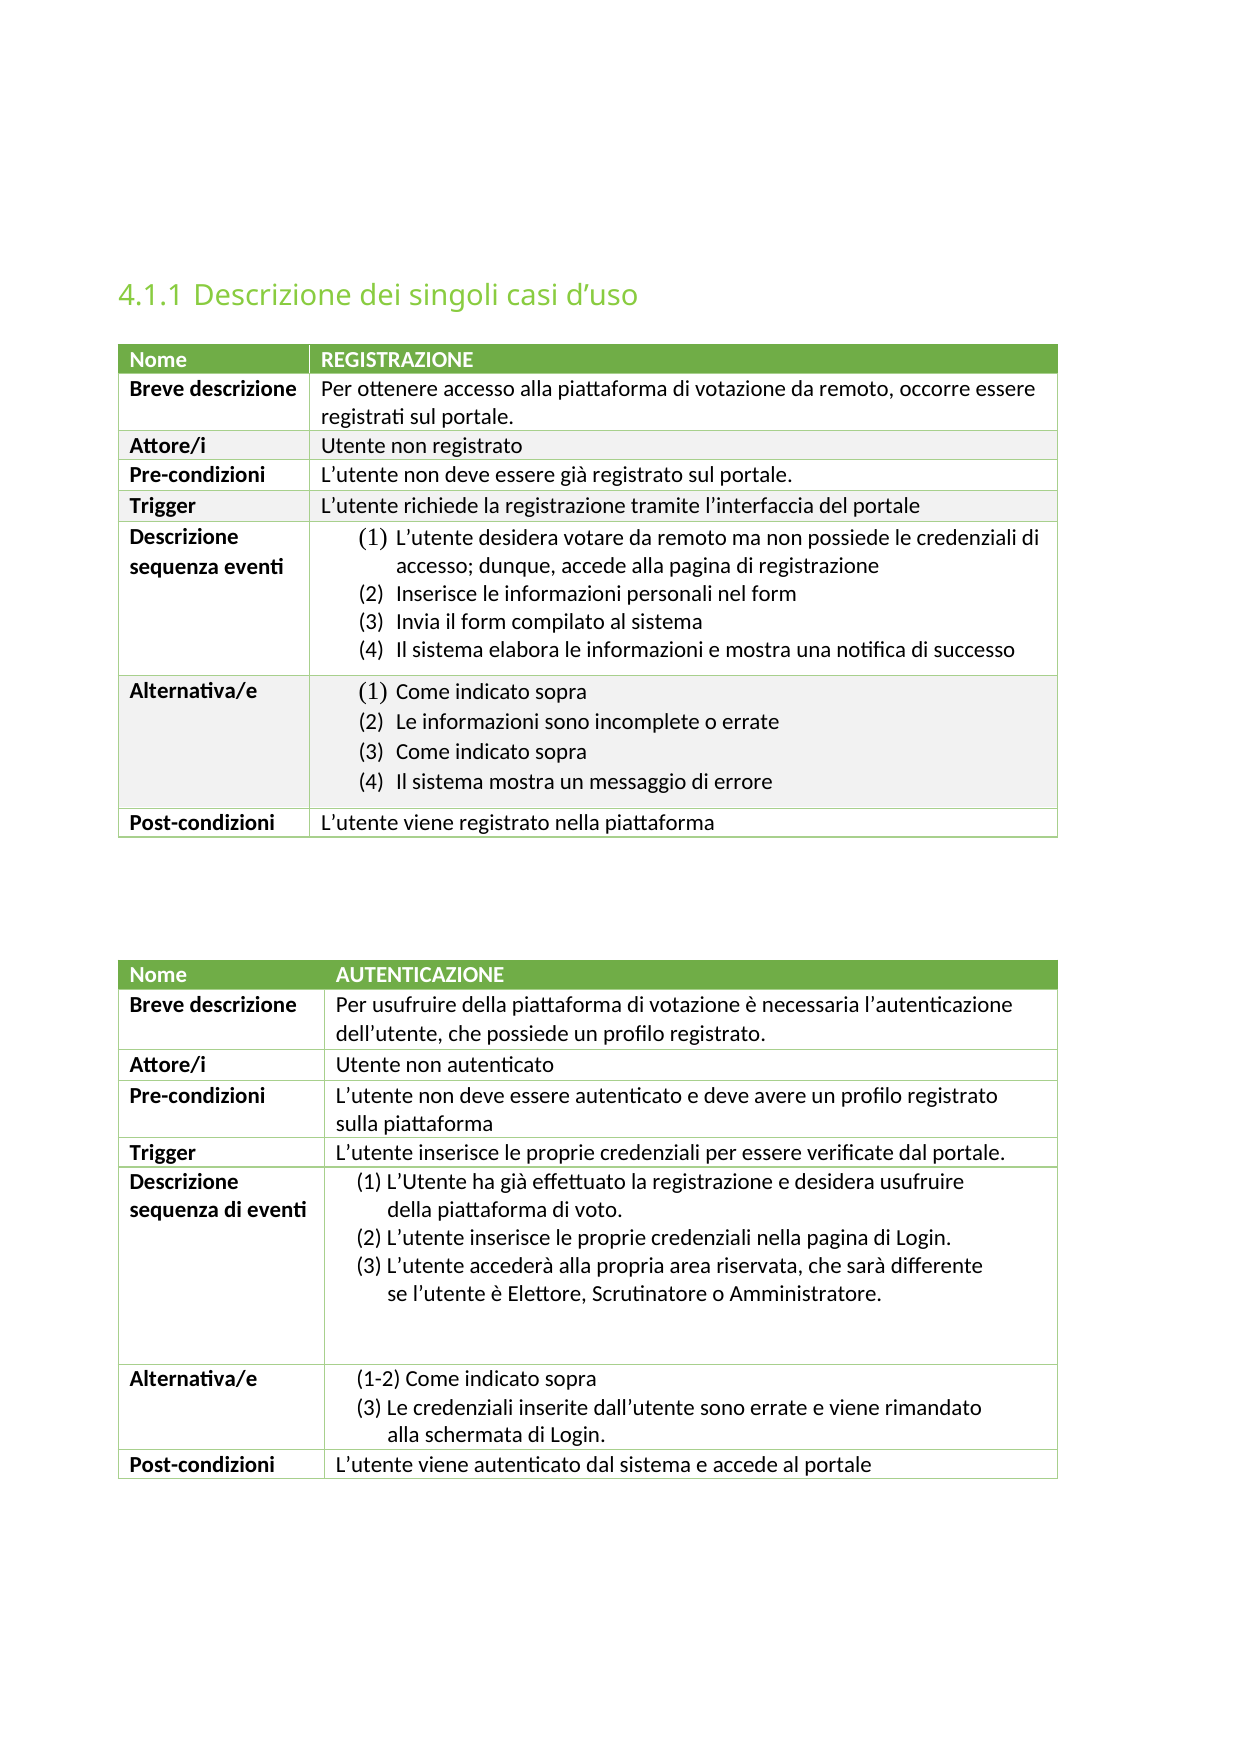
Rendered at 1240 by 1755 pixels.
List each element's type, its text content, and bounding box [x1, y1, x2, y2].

table_cell Descrizione sequenza di eventi [119, 1168, 324, 1363]
table_header Nome [119, 345, 309, 373]
table_cell L’utente non deve essere autenticato e deve avere un profilo registrato sulla piattaforma [325, 1081, 1057, 1137]
table_cell Alternativa/e [119, 676, 309, 807]
table_cell Post-condizioni [119, 809, 309, 836]
table_cell Utente non registrato [310, 431, 1057, 459]
table_cell L’utente non deve essere già registrato sul portale. [310, 460, 1057, 490]
subtitle Descrizione dei singoli casi d’uso [118, 274, 1121, 313]
table_cell Pre-condizioni [119, 1081, 324, 1137]
table_header Nome [119, 961, 324, 989]
table_header AUTENTICAZIONE [324, 961, 1057, 989]
table_cell Per usufruire della piattaforma di votazione è necessaria l’autenticazione dell’utente, che possiede un profilo registrato. [325, 990, 1057, 1049]
table_cell Alternativa/e [119, 1365, 324, 1449]
table_cell Come indicato sopra Le informazioni sono incomplete o errate Come indicato sopra Il sistema mostra un messaggio di errore [310, 676, 1057, 807]
table_cell Trigger [119, 491, 309, 521]
table_header REGISTRAZIONE [310, 345, 1057, 373]
table_cell (1) L’Utente ha già effettuato la registrazione e desidera usufruire della piattaforma di voto. (2) L’utente inserisce le proprie credenziali nella pagina di Login. (3) L’utente accederà alla propria area riservata, che sarà differente se l’utente è Elettore, Scrutinatore o Amministratore. [325, 1168, 1057, 1363]
table_cell Post-condizioni [119, 1450, 324, 1478]
table_cell Attore/i [119, 431, 309, 459]
table_cell L’utente viene autenticato dal sistema e accede al portale [325, 1450, 1057, 1478]
table_cell Breve descrizione [119, 990, 324, 1049]
table_cell Utente non autenticato [325, 1050, 1057, 1080]
table_cell L’utente richiede la registrazione tramite l’interfaccia del portale [310, 491, 1057, 521]
table_cell Trigger [119, 1138, 324, 1166]
table_cell Descrizione sequenza eventi [119, 522, 309, 675]
table_cell Attore/i [119, 1050, 324, 1080]
table_cell Pre-condizioni [119, 460, 309, 490]
table_cell L’utente desidera votare da remoto ma non possiede le credenziali di accesso; dunque, accede alla pagina di registrazione Inserisce le informazioni personali nel form Invia il form compilato al sistema Il sistema elabora le informazioni e mostra una notifica di successo [310, 522, 1057, 675]
table_cell L’utente viene registrato nella piattaforma [310, 809, 1057, 836]
table_cell Breve descrizione [119, 374, 309, 430]
table_cell Per ottenere accesso alla piattaforma di votazione da remoto, occorre essere registrati sul portale. [310, 374, 1057, 430]
table_cell (1-2) Come indicato sopra (3) Le credenziali inserite dall’utente sono errate e viene rimandato alla schermata di Login. [325, 1365, 1057, 1449]
table_cell L’utente inserisce le proprie credenziali per essere verificate dal portale. [325, 1138, 1057, 1166]
